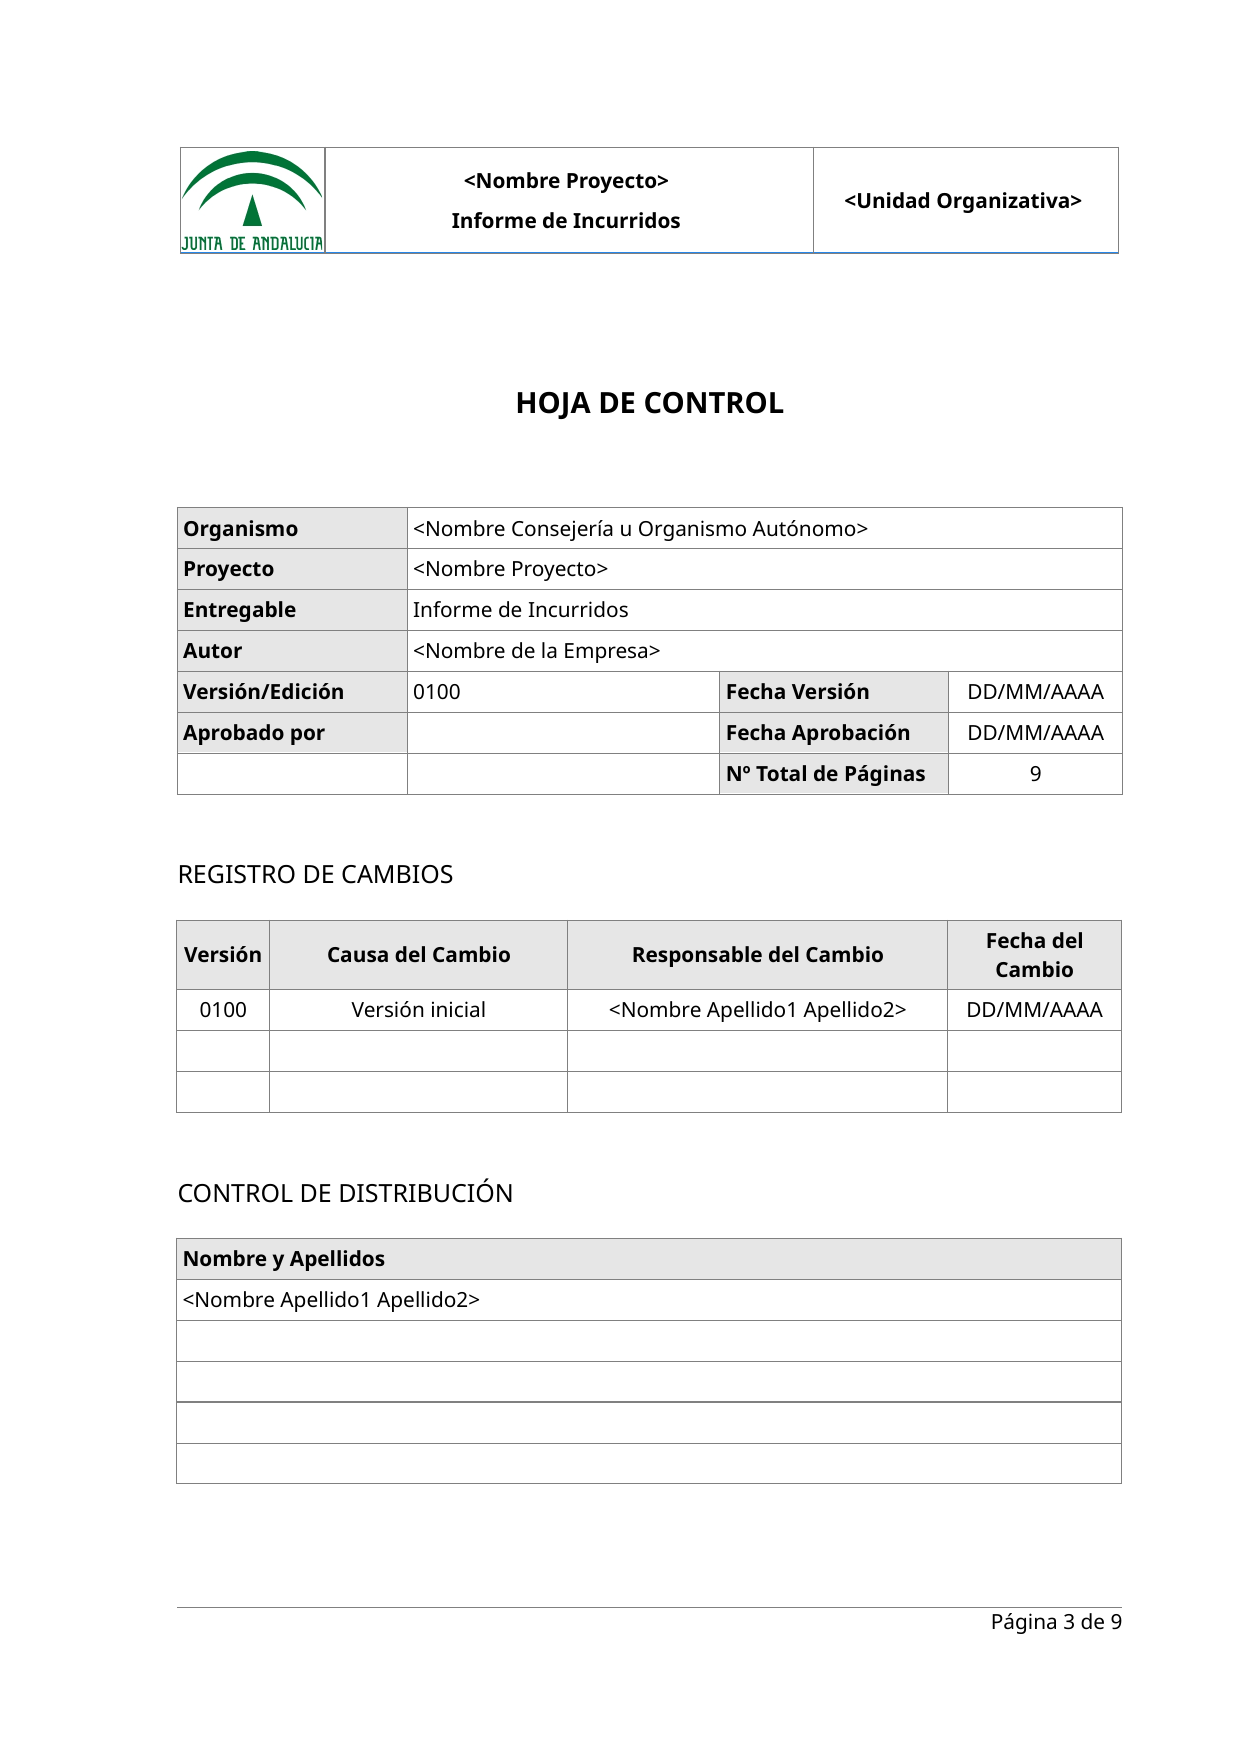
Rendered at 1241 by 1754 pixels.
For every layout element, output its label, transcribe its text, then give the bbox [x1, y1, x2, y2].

table_cell DD/MM/AAAA [949, 713, 1122, 752]
picture [181, 151, 323, 250]
table_header <Nombre Consejería u Organismo Autónomo> [408, 508, 1122, 548]
table_cell [270, 1031, 567, 1071]
table_cell Fecha Aprobación [720, 713, 948, 752]
table_cell Aprobado por [178, 713, 407, 752]
table_header Causa del Cambio [270, 921, 567, 989]
table_cell <Nombre Apellido1 Apellido2> [177, 1280, 1121, 1319]
table_cell Versión/Edición [178, 672, 407, 712]
table_cell [177, 1321, 1121, 1361]
text CONTROL DE DISTRIBUCIÓN [177, 1175, 1122, 1209]
table_header Organismo [178, 508, 407, 548]
table_cell Autor [178, 631, 407, 671]
table_cell [177, 1072, 269, 1112]
table_cell DD/MM/AAAA [948, 990, 1121, 1030]
table_cell [177, 1444, 1121, 1483]
table_cell 7 [949, 754, 1122, 793]
table_cell [177, 1403, 1121, 1442]
table_cell 0100 [177, 990, 269, 1030]
table_cell Entregable [178, 590, 407, 630]
table_header Fecha del Cambio [948, 921, 1121, 989]
table_cell Fecha Versión [720, 672, 948, 712]
table_cell Proyecto [178, 549, 407, 589]
table_cell <Nombre Proyecto> [408, 549, 1122, 589]
table_cell [270, 1072, 567, 1112]
table_cell [408, 713, 719, 752]
table_cell <Nombre de la Empresa> [408, 631, 1122, 671]
table_cell [948, 1072, 1121, 1112]
table_header Versión [177, 921, 269, 989]
table_cell [568, 1031, 947, 1071]
table_cell [177, 1031, 269, 1071]
text HOJA DE CONTROL [177, 382, 1122, 422]
table_cell [408, 754, 719, 793]
table_cell Informe de Incurridos [408, 590, 1122, 630]
table_cell [177, 1362, 1121, 1401]
table_cell <Nombre Apellido1 Apellido2> [568, 990, 947, 1030]
table_header Nombre y Apellidos [177, 1239, 1121, 1279]
table_cell [178, 754, 407, 793]
table_cell 0100 [408, 672, 719, 712]
table_cell Versión inicial [270, 990, 567, 1030]
table_cell [568, 1072, 947, 1112]
table_header Responsable del Cambio [568, 921, 947, 989]
table_cell [948, 1031, 1121, 1071]
table_cell DD/MM/AAAA [949, 672, 1122, 712]
table_cell Nº Total de Páginas [720, 754, 948, 793]
text REGISTRO DE CAMBIOS [177, 857, 1122, 891]
